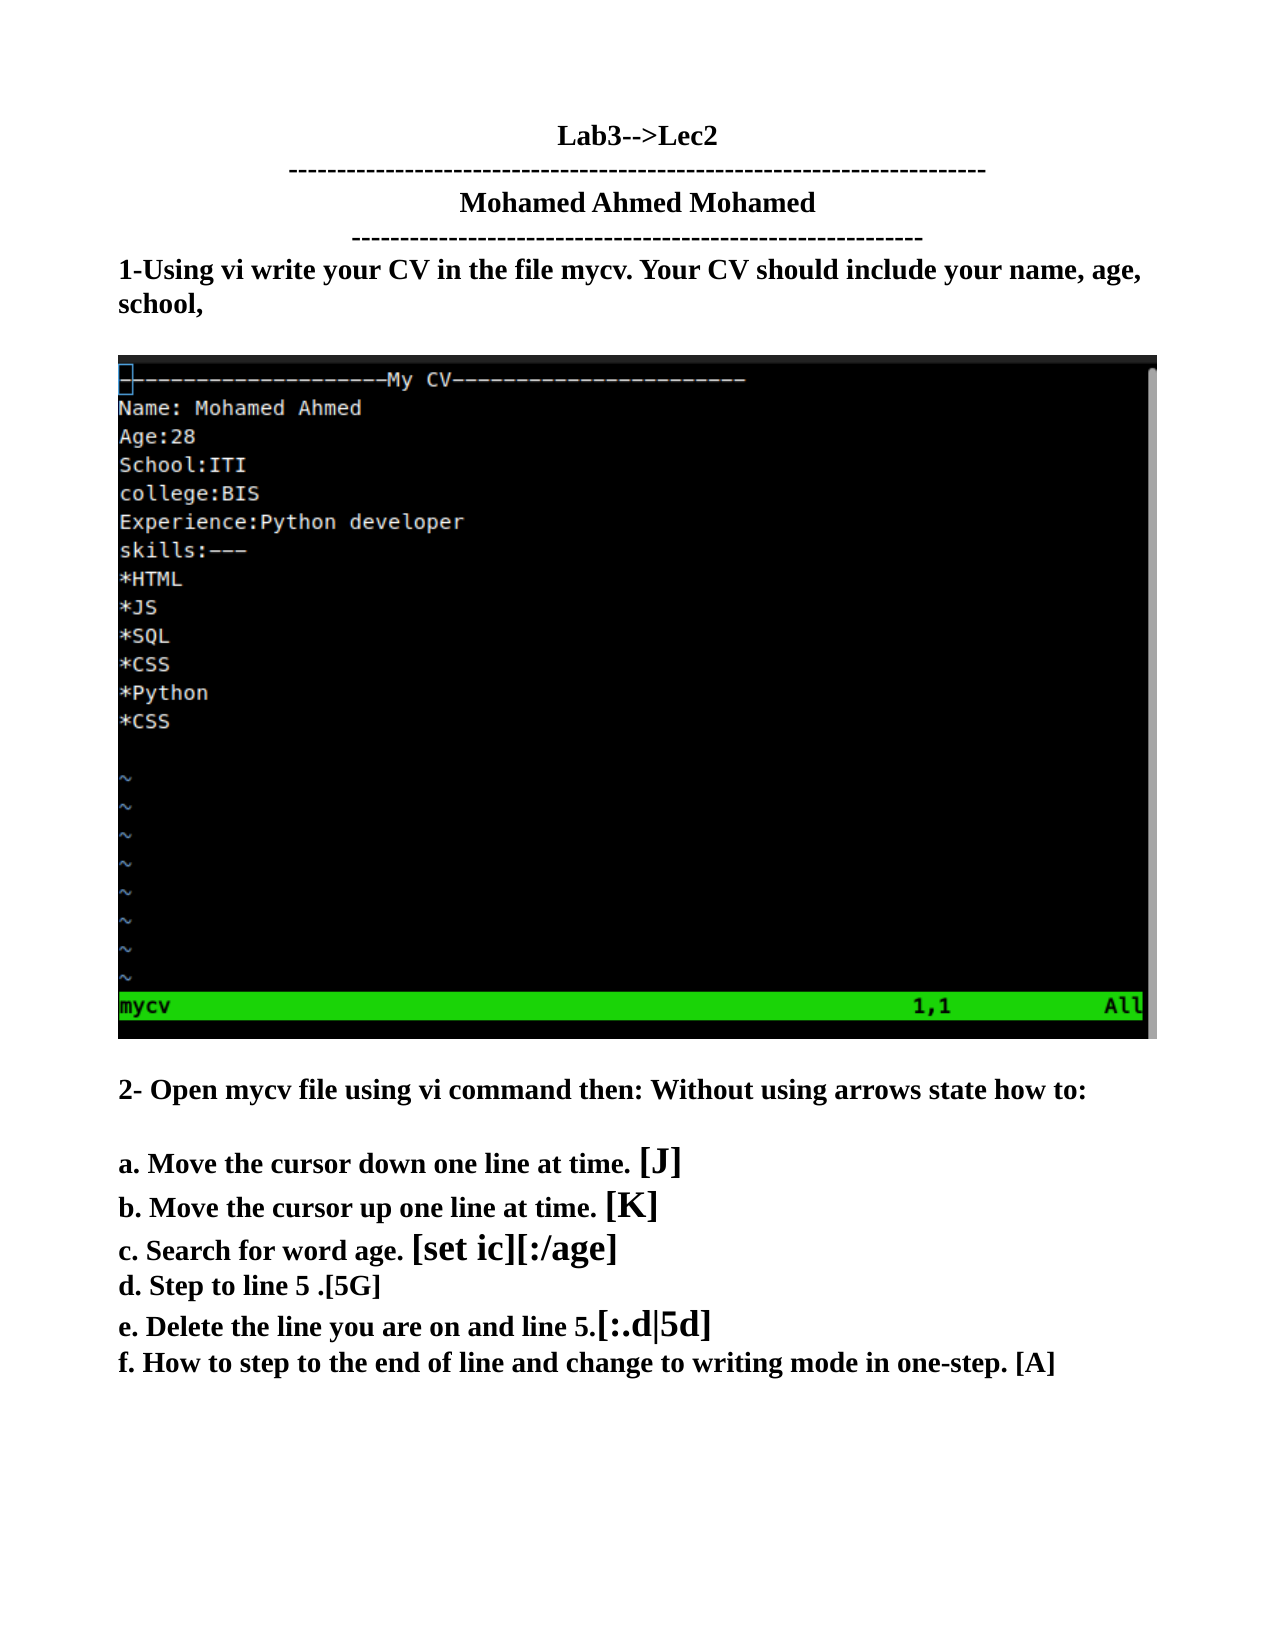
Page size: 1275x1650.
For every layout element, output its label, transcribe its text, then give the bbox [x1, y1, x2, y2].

text a. Move the cursor down one line at time. [J] [118, 1139, 1157, 1182]
text c. Search for word age. [set ic][:/age] [118, 1225, 1157, 1268]
text e. Delete the line you are on and line 5.[:.d|5d] [118, 1302, 1157, 1345]
picture [118, 355, 1157, 1039]
text ----------------------------------------------------------- [118, 219, 1157, 252]
text 1-Using vi write your CV in the file mycv. Your CV should include your name, age, school, [118, 252, 1157, 319]
text d. Step to line 5 .[5G] [118, 1268, 1157, 1302]
text f. How to step to the end of line and change to writing mode in one-step. [A] [118, 1345, 1157, 1378]
text b. Move the cursor up one line at time. [K] [118, 1182, 1157, 1225]
text Lab3-->Lec2 [118, 118, 1157, 152]
text ------------------------------------------------------------------------ [118, 152, 1157, 185]
text Mohamed Ahmed Mohamed [118, 185, 1157, 219]
text 2- Open mycv file using vi command then: Without using arrows state how to: [118, 1072, 1157, 1105]
